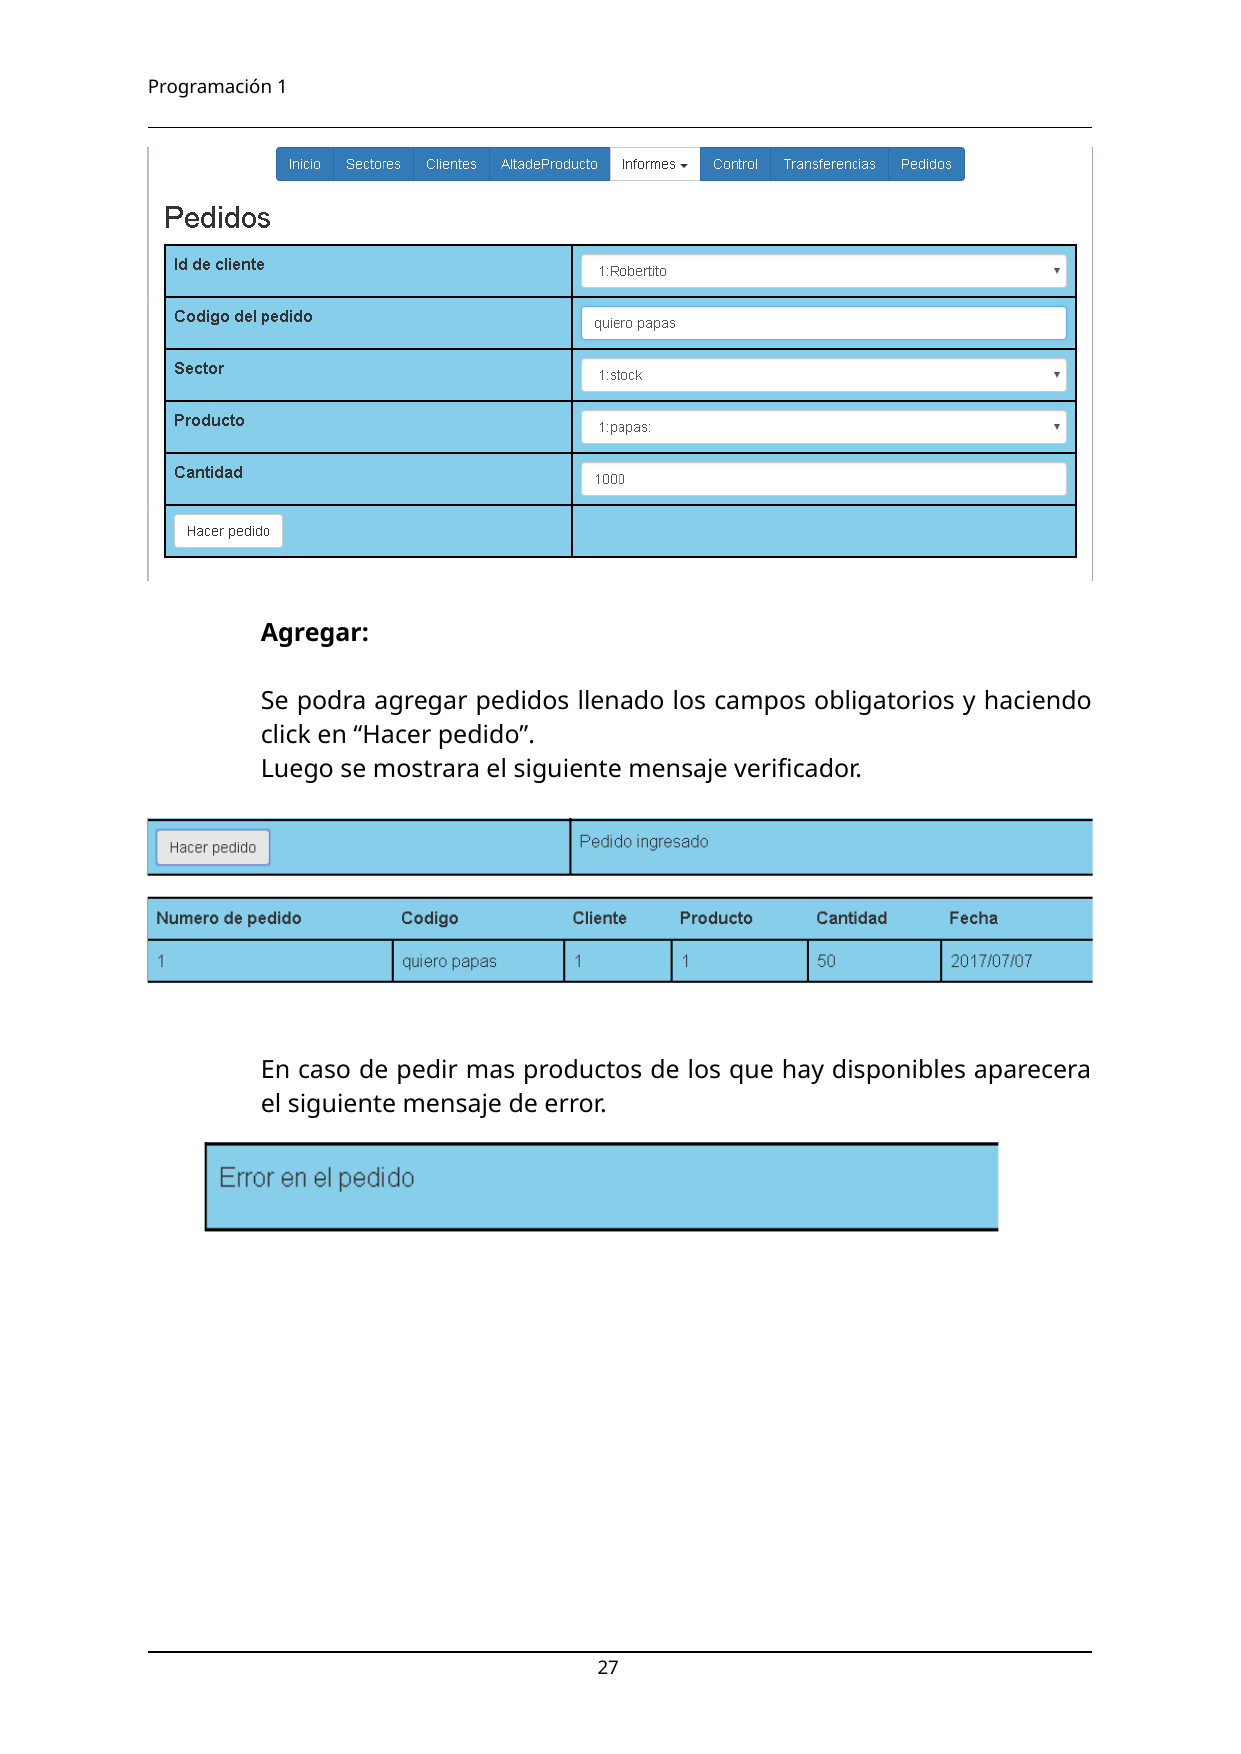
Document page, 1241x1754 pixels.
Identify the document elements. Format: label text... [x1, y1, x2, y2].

text Se podra agregar pedidos llenado los campos obligatorios y haciendo click en “Hacer pedido”. [261, 683, 1092, 751]
text En caso de pedir mas productos de los que hay disponibles aparecera el siguiente mensaje de error. [261, 1052, 1092, 1120]
text Agregar: [261, 614, 1092, 648]
text Luego se mostrara el siguiente mensaje verificador. [261, 751, 1092, 785]
